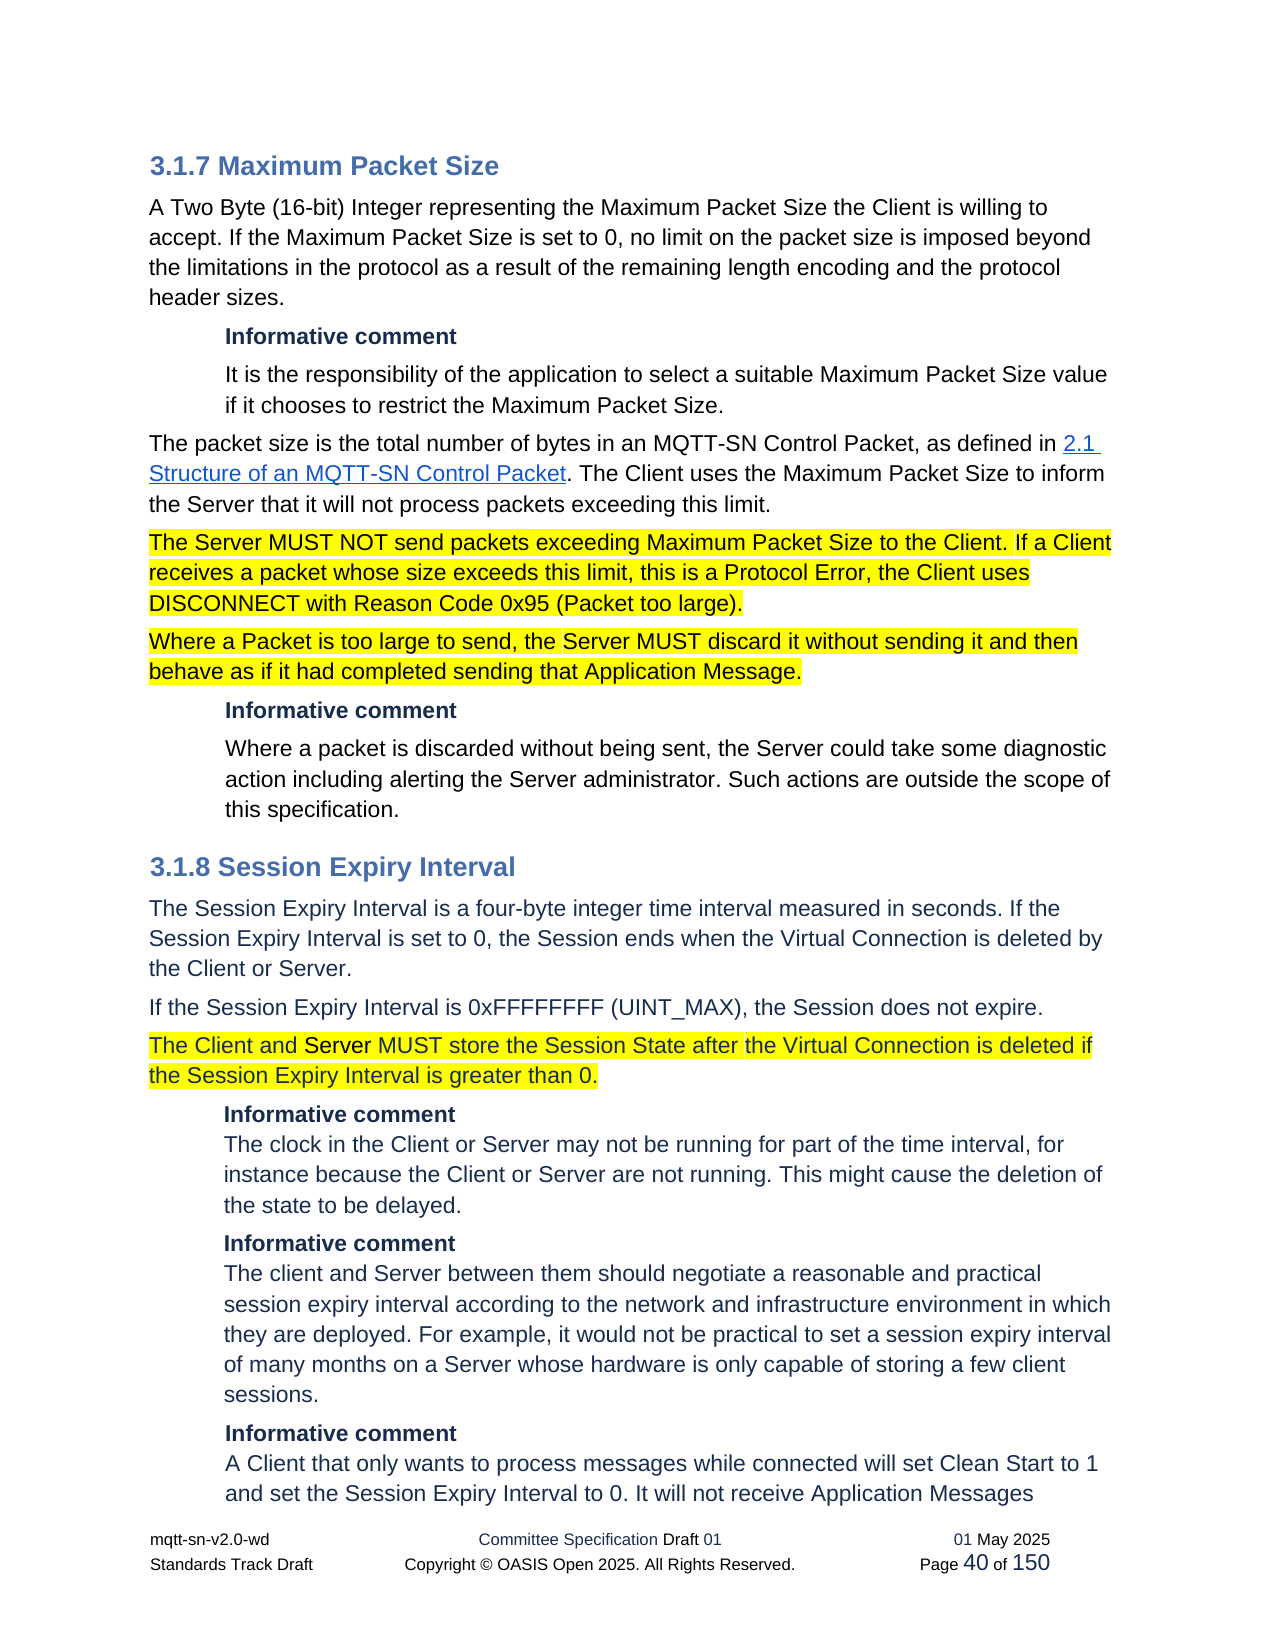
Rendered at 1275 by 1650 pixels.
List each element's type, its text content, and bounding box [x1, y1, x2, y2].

subtitle 3.1.7 Maximum Packet Size [150, 150, 1124, 181]
text It is the responsibility of the application to select a suitable Maximum Packet Size value if it chooses to restrict the Maximum Packet Size. [225, 361, 1124, 418]
text Informative comment [223, 1101, 1124, 1127]
text The Client and Server MUST store the Session State after the Virtual Connection is deleted if the Session Expiry Interval is greater than 0. [148, 1032, 1124, 1089]
text Informative comment [225, 1420, 1125, 1446]
text The clock in the Client or Server may not be running for part of the time interval, for instance because the Client or Server are not running. This might cause the deletion of the state to be delayed. [223, 1131, 1124, 1218]
text Where a packet is discarded without being sent, the Server could take some diagnostic action including alerting the Server administrator. Such actions are outside the scope of this specification. [225, 735, 1124, 822]
text The packet size is the total number of bytes in an MQTT-SN Control Packet, as defined in 2.1 Structure of an MQTT-SN Control Packet. The Client uses the Maximum Packet Size to inform the Server that it will not process packets exceeding this limit. [148, 430, 1124, 517]
text Where a Packet is too large to send, the Server MUST discard it without sending it and then behave as if it had completed sending that Application Message. [148, 628, 1124, 685]
text A Two Byte (16-bit) Integer representing the Maximum Packet Size the Client is willing to accept. If the Maximum Packet Size is set to 0, no limit on the packet size is imposed beyond the limitations in the protocol as a result of the remaining length encoding and the protocol header sizes. [148, 194, 1124, 311]
text Informative comment [225, 323, 1124, 349]
text The Server MUST NOT send packets exceeding Maximum Packet Size to the Client. If a Client receives a packet whose size exceeds this limit, this is a Protocol Error, the Client uses DISCONNECT with Reason Code 0x95 (Packet too large). [148, 529, 1124, 616]
text A Client that only wants to process messages while connected will set Clean Start to 1 and set the Session Expiry Interval to 0. It will not receive Application Messages [225, 1450, 1125, 1507]
text Informative comment [223, 1230, 1124, 1257]
text Informative comment [225, 697, 1124, 723]
text The client and Server between them should negotiate a reasonable and practical session expiry interval according to the network and infrastructure environment in which they are deployed. For example, it would not be practical to set a session expiry interval of many months on a Server whose hardware is only capable of storing a few client sessions. [223, 1260, 1124, 1408]
text If the Session Expiry Interval is 0xFFFFFFFF (UINT_MAX), the Session does not expire. [148, 994, 1124, 1020]
subtitle 3.1.8 Session Expiry Interval [150, 851, 1124, 882]
text The Session Expiry Interval is a four-byte integer time interval measured in seconds. If the Session Expiry Interval is set to 0, the Session ends when the Virtual Connection is deleted by the Client or Server. [148, 895, 1124, 982]
